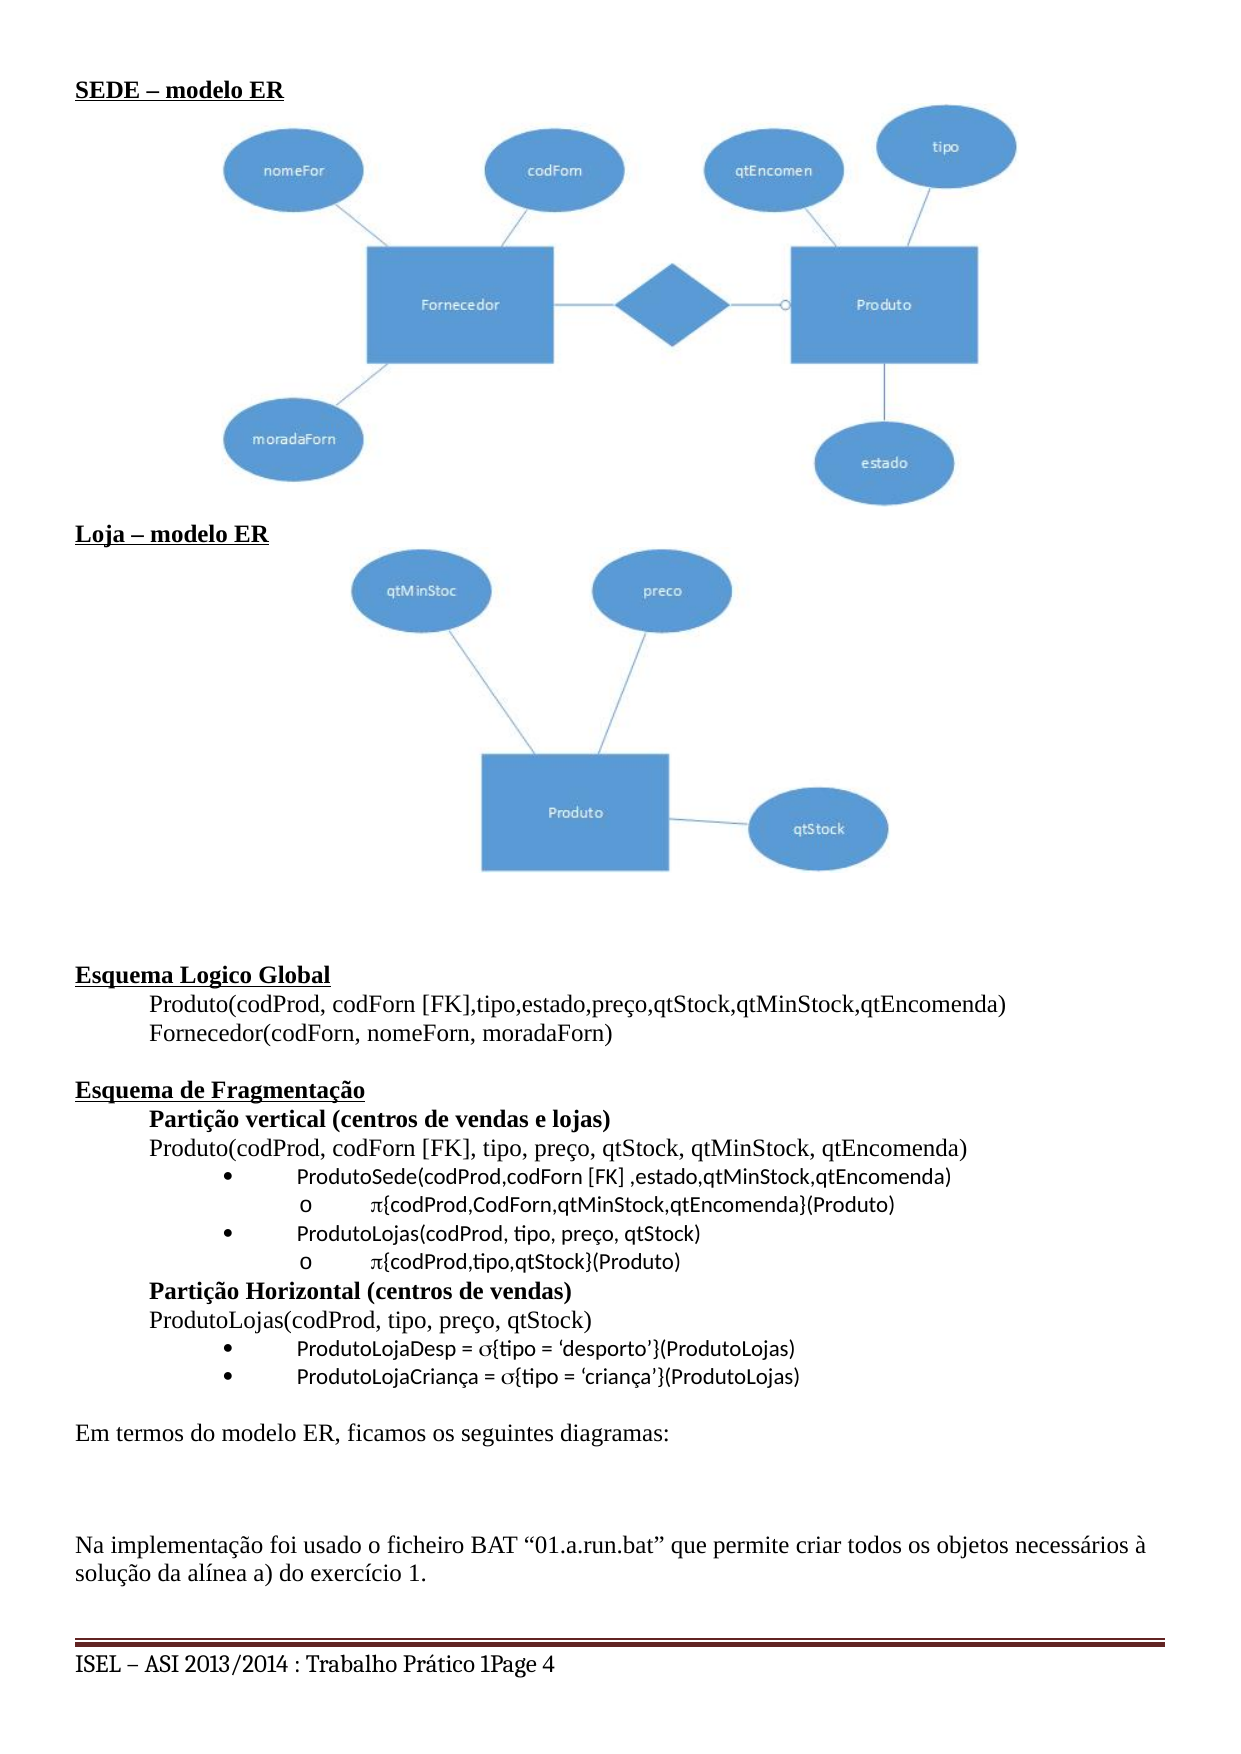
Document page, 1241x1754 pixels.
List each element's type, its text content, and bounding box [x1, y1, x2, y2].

list ProdutoLojaCriança = {tipo = ‘criança’}(ProdutoLojas) [224, 1362, 1165, 1390]
text Produto(codProd, codForn [FK],tipo,estado,preço,qtStock,qtMinStock,qtEncomenda) [149, 989, 1165, 1018]
text Partição Horizontal (centros de vendas) [149, 1276, 1165, 1305]
text Loja – modelo ER [75, 519, 1165, 547]
text Esquema Logico Global [75, 961, 1165, 989]
text SEDE – modelo ER [75, 75, 1165, 104]
text Produto(codProd, codForn [FK], tipo, preço, qtStock, qtMinStock, qtEncomenda) [149, 1133, 1165, 1162]
text Partição vertical (centros de vendas e lojas) [149, 1104, 1165, 1133]
picture [349, 547, 891, 873]
text Na implementação foi usado o ficheiro BAT “01.a.run.bat” que permite criar todos os objetos necessários à solução da alínea a) do exercício 1. [75, 1530, 1165, 1587]
list ProdutoSede(codProd,codForn [FK] ,estado,qtMinStock,qtEncomenda) [224, 1162, 1165, 1190]
picture [221, 103, 1019, 507]
text Em termos do modelo ER, ficamos os seguintes diagramas: [75, 1418, 1165, 1447]
list ProdutoLojas(codProd, tipo, preço, qtStock) [224, 1219, 1165, 1247]
list ProdutoLojaDesp = {tipo = ‘desporto’}(ProdutoLojas) [224, 1334, 1165, 1362]
text ProdutoLojas(codProd, tipo, preço, qtStock) [149, 1305, 1165, 1334]
list {codProd,CodForn,qtMinStock,qtEncomenda}(Produto) [299, 1190, 1165, 1219]
text Esquema de Fragmentação [75, 1076, 1165, 1104]
list {codProd,tipo,qtStock}(Produto) [299, 1247, 1165, 1276]
text Fornecedor(codForn, nomeForn, moradaForn) [149, 1018, 1165, 1047]
